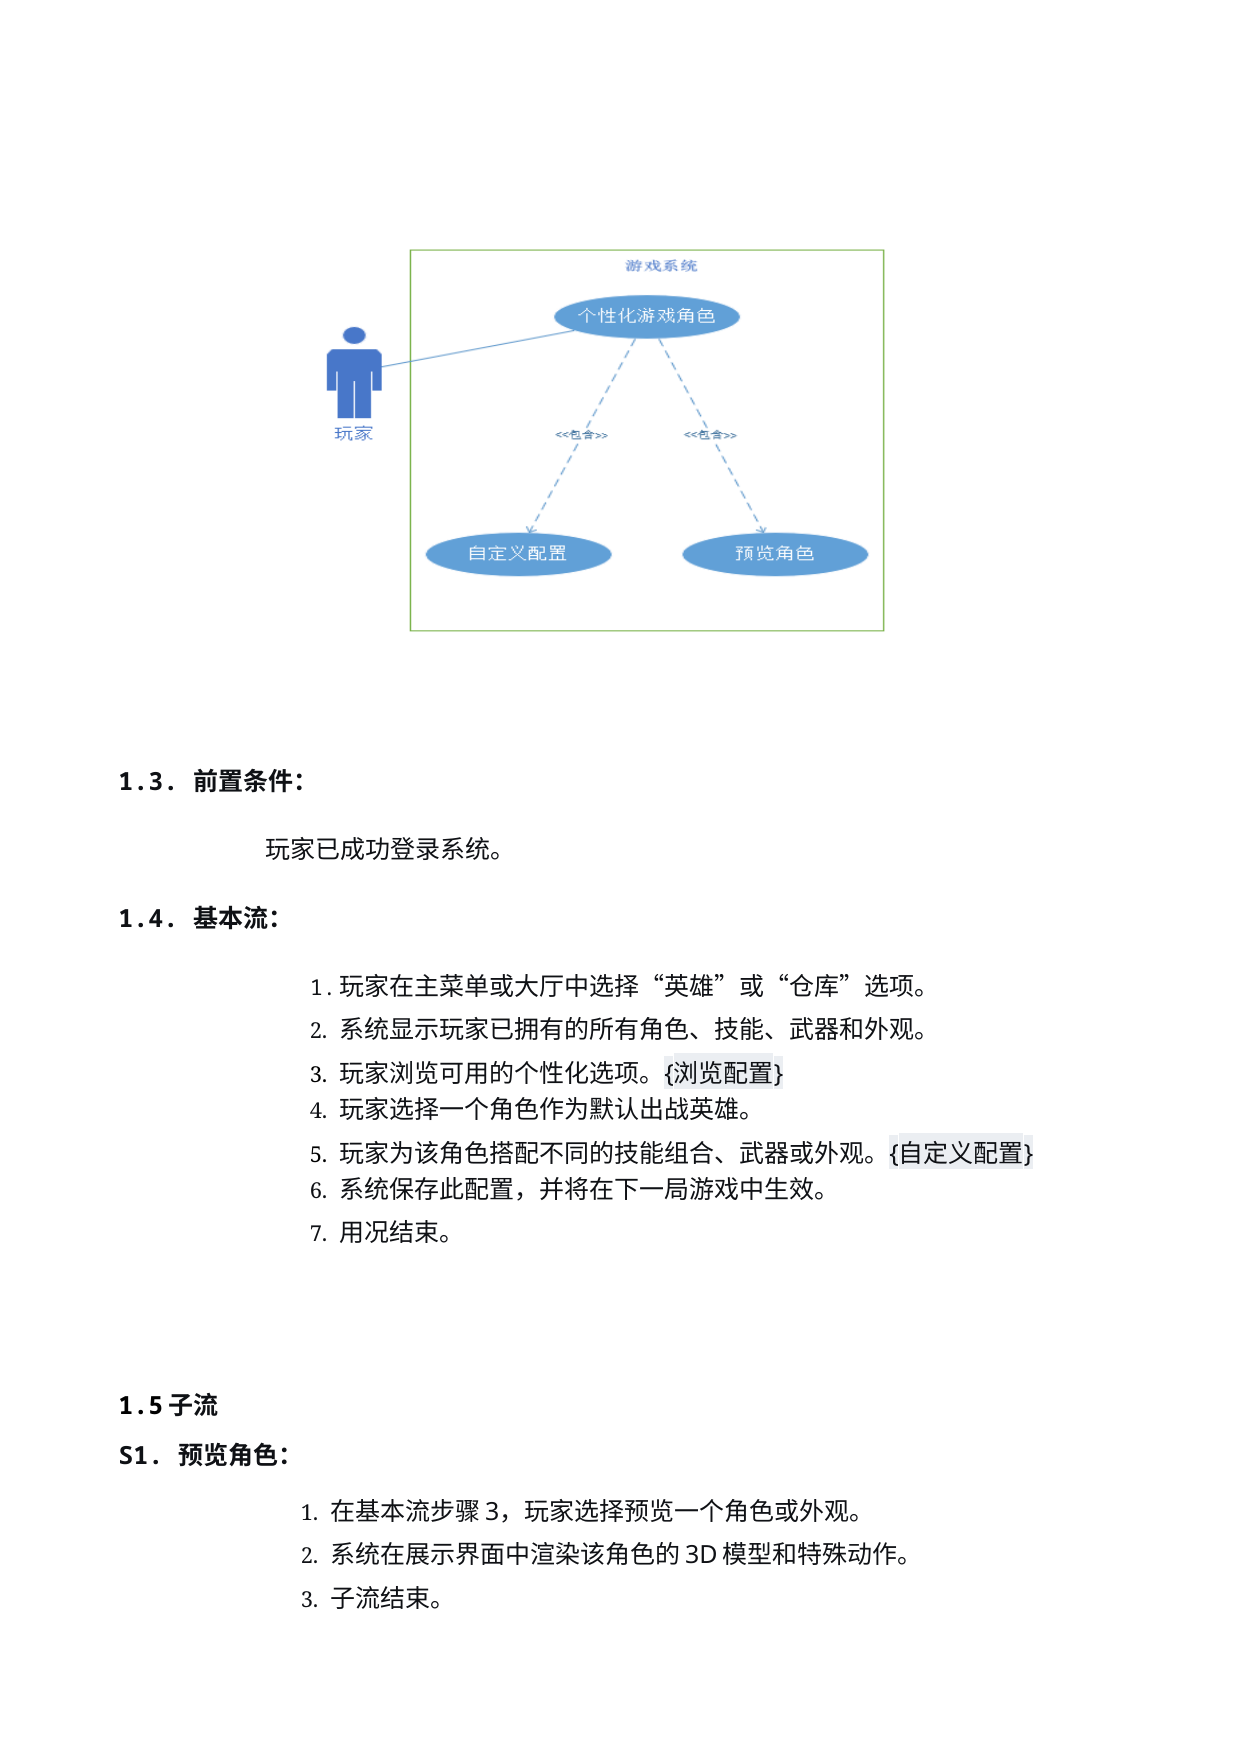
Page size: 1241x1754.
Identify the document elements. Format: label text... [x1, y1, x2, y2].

list 系统保存此配置，并将在下一局游戏中生效。 [309, 1169, 1122, 1206]
list 玩家在主菜单或大厅中选择“英雄”或“仓库”选项。 [309, 966, 1122, 1003]
list 玩家已成功登录系统。 [236, 829, 1122, 866]
list 在基本流步骤3，玩家选择预览一个角色或外观。 [301, 1491, 1122, 1527]
list 用况结束。 [309, 1213, 1122, 1249]
list 玩家选择一个角色作为默认出战英雄。 [309, 1089, 1122, 1126]
list 玩家浏览可用的个性化选项。{浏览配置} [309, 1053, 1122, 1089]
text 1.5子流 [118, 1348, 1122, 1422]
list 系统在展示界面中渲染该角色的3D模型和特殊动作。 [301, 1534, 1122, 1571]
text 1.3. 前置条件： [118, 761, 1122, 797]
list 玩家为该角色搭配不同的技能组合、武器或外观。{自定义配置} [309, 1133, 1122, 1169]
picture [295, 187, 946, 677]
list S1. 预览角色： [118, 1435, 1122, 1471]
text 1.4. 基本流： [118, 898, 1122, 934]
list 系统显示玩家已拥有的所有角色、技能、武器和外观。 [309, 1010, 1122, 1046]
list 子流结束。 [301, 1578, 1122, 1614]
